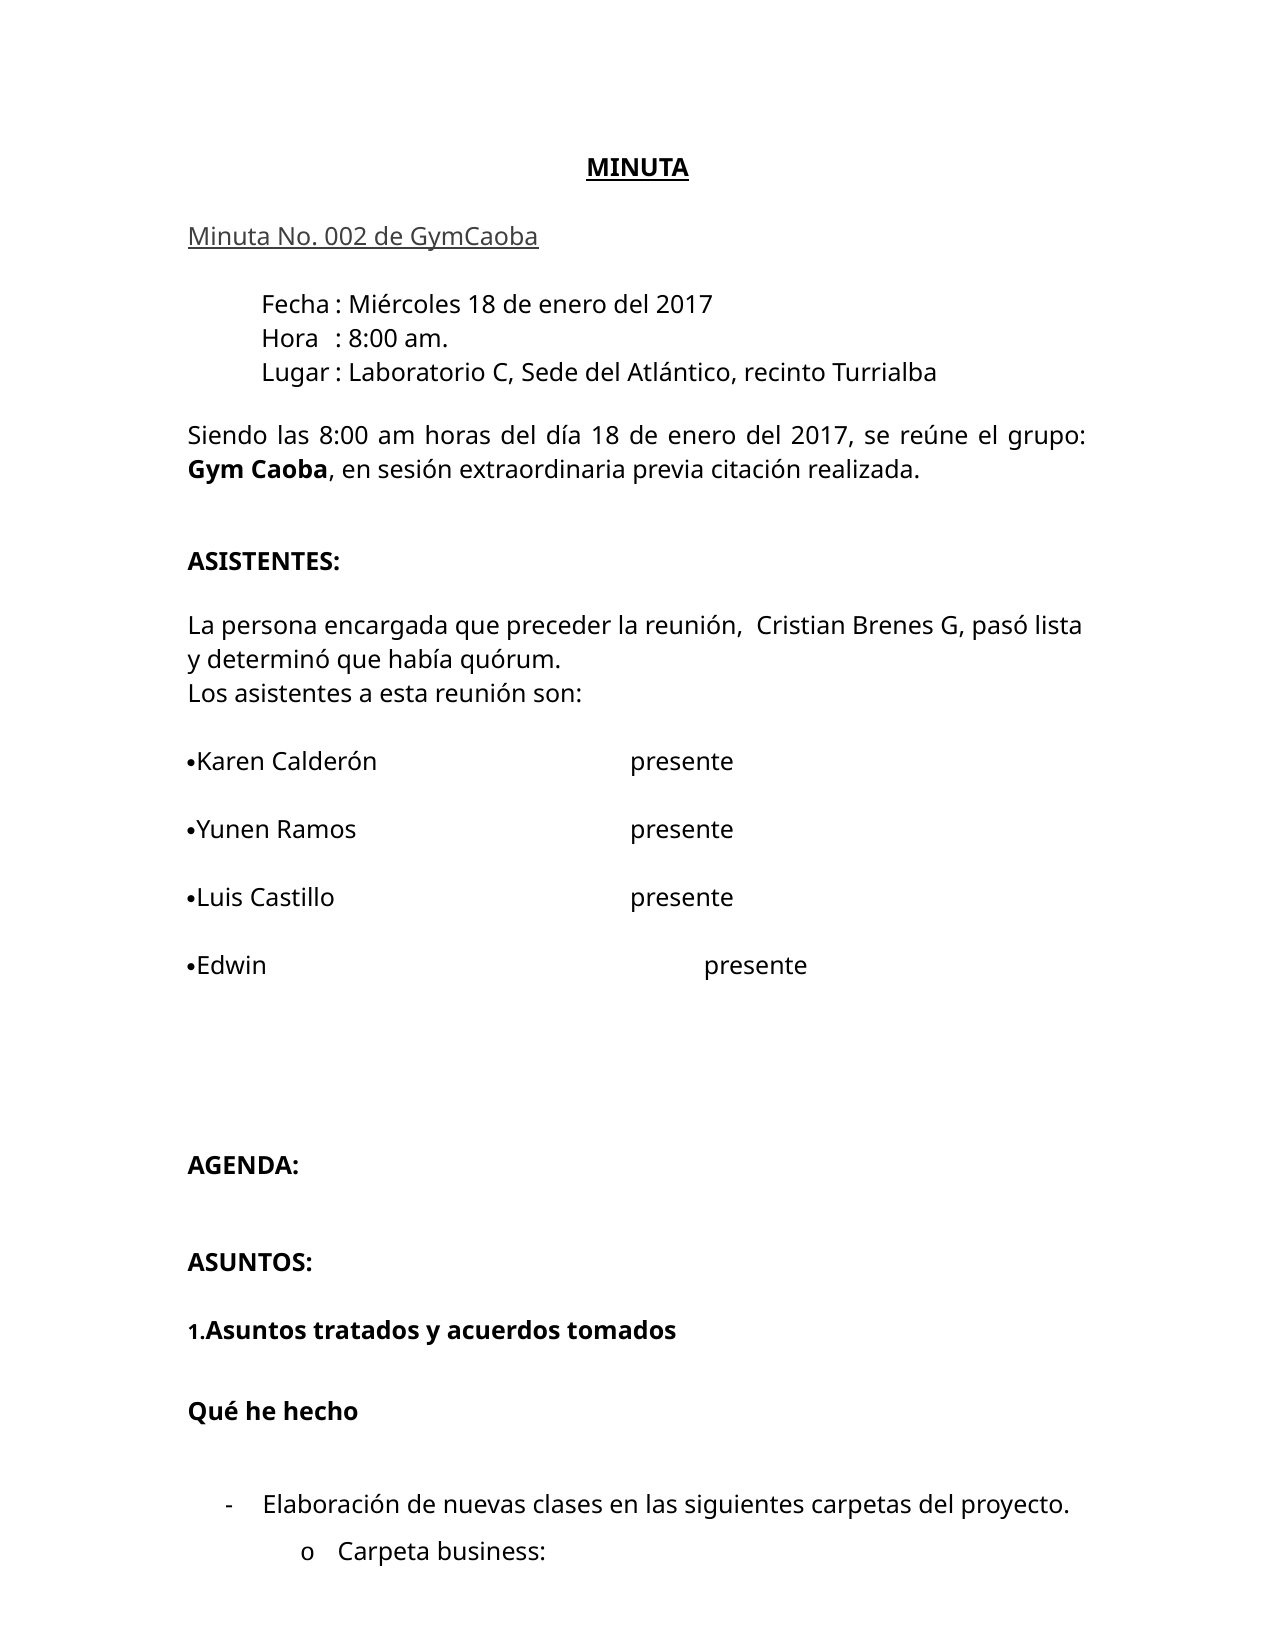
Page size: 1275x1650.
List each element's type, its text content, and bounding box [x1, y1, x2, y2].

list Karen Calderón presente [187, 743, 1087, 778]
text Lugar : Laboratorio C, Sede del Atlántico, recinto Turrialba [187, 354, 1087, 388]
text Minuta No. 002 de GymCaoba [187, 218, 1087, 252]
text ASUNTOS: [187, 1245, 1087, 1279]
list Luis Castillo presente [187, 880, 1087, 914]
text Fecha : Miércoles 18 de enero del 2017 [187, 286, 1087, 320]
text Siendo las 8:00 am horas del día 18 de enero del 2017, se reúne el grupo: Gym Caoba, en sesión extraordinaria previa citación realizada. [187, 418, 1087, 486]
list Elaboración de nuevas clases en las siguientes carpetas del proyecto. [225, 1487, 1087, 1521]
text Qué he hecho [187, 1393, 1087, 1427]
text Hora : 8:00 am. [187, 320, 1087, 354]
text AGENDA: [187, 1147, 1087, 1181]
text Los asistentes a esta reunión son: [187, 675, 1087, 709]
list Asuntos tratados y acuerdos tomados [187, 1313, 1087, 1347]
text MINUTA [187, 150, 1087, 184]
list Carpeta business: [300, 1533, 1087, 1567]
text ASISTENTES: [187, 544, 1087, 578]
text La persona encargada que preceder la reunión, Cristian Brenes G, pasó lista y determinó que había quórum. [187, 607, 1087, 675]
list Edwin presente [187, 948, 1087, 982]
list Yunen Ramos presente [187, 812, 1087, 846]
